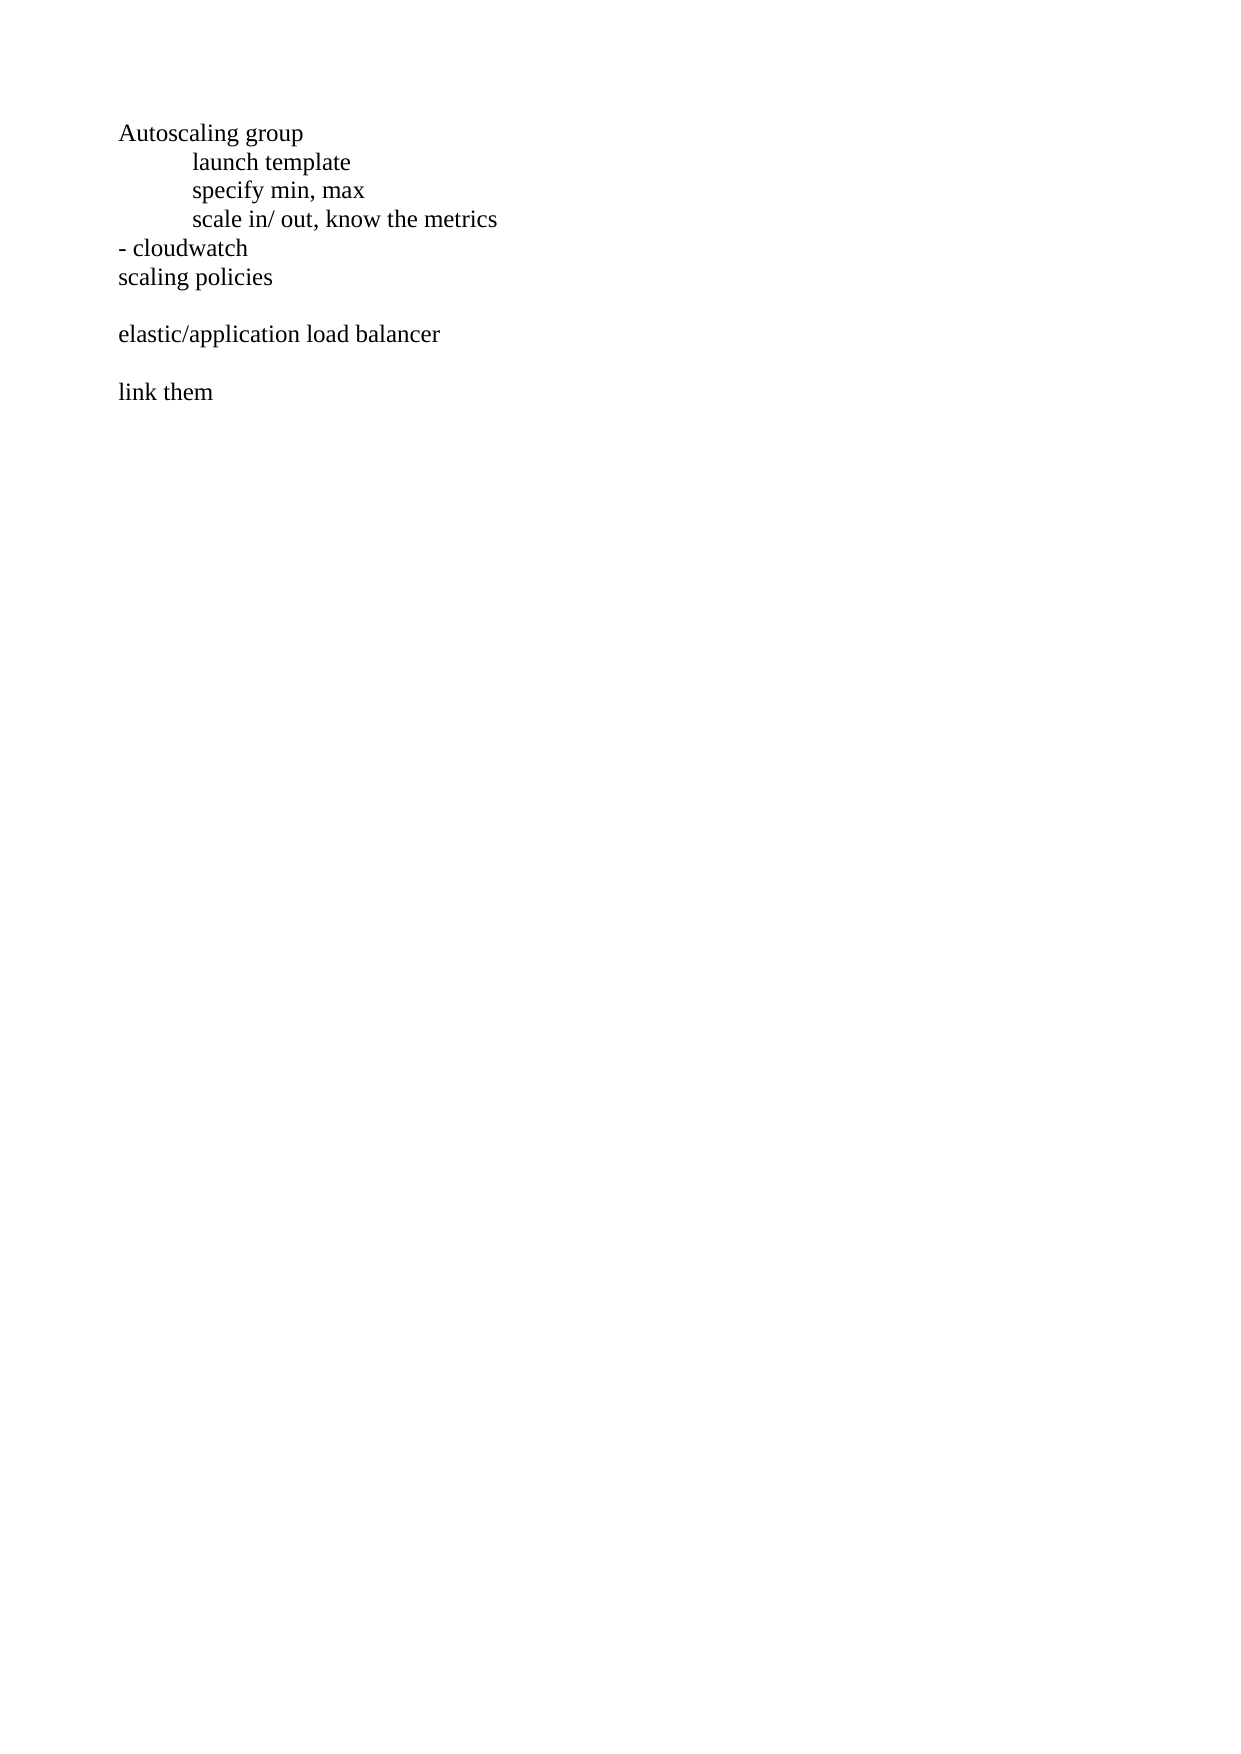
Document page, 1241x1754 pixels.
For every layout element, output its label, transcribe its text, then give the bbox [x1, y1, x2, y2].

text link them [118, 377, 1122, 406]
text specify min, max [118, 176, 1122, 204]
text scaling policies [118, 262, 1122, 291]
text Autoscaling group [118, 118, 1122, 147]
text elastic/application load balancer [118, 319, 1122, 348]
text - cloudwatch [118, 233, 1122, 262]
text launch template [118, 147, 1122, 176]
text scale in/ out, know the metrics [118, 204, 1122, 233]
